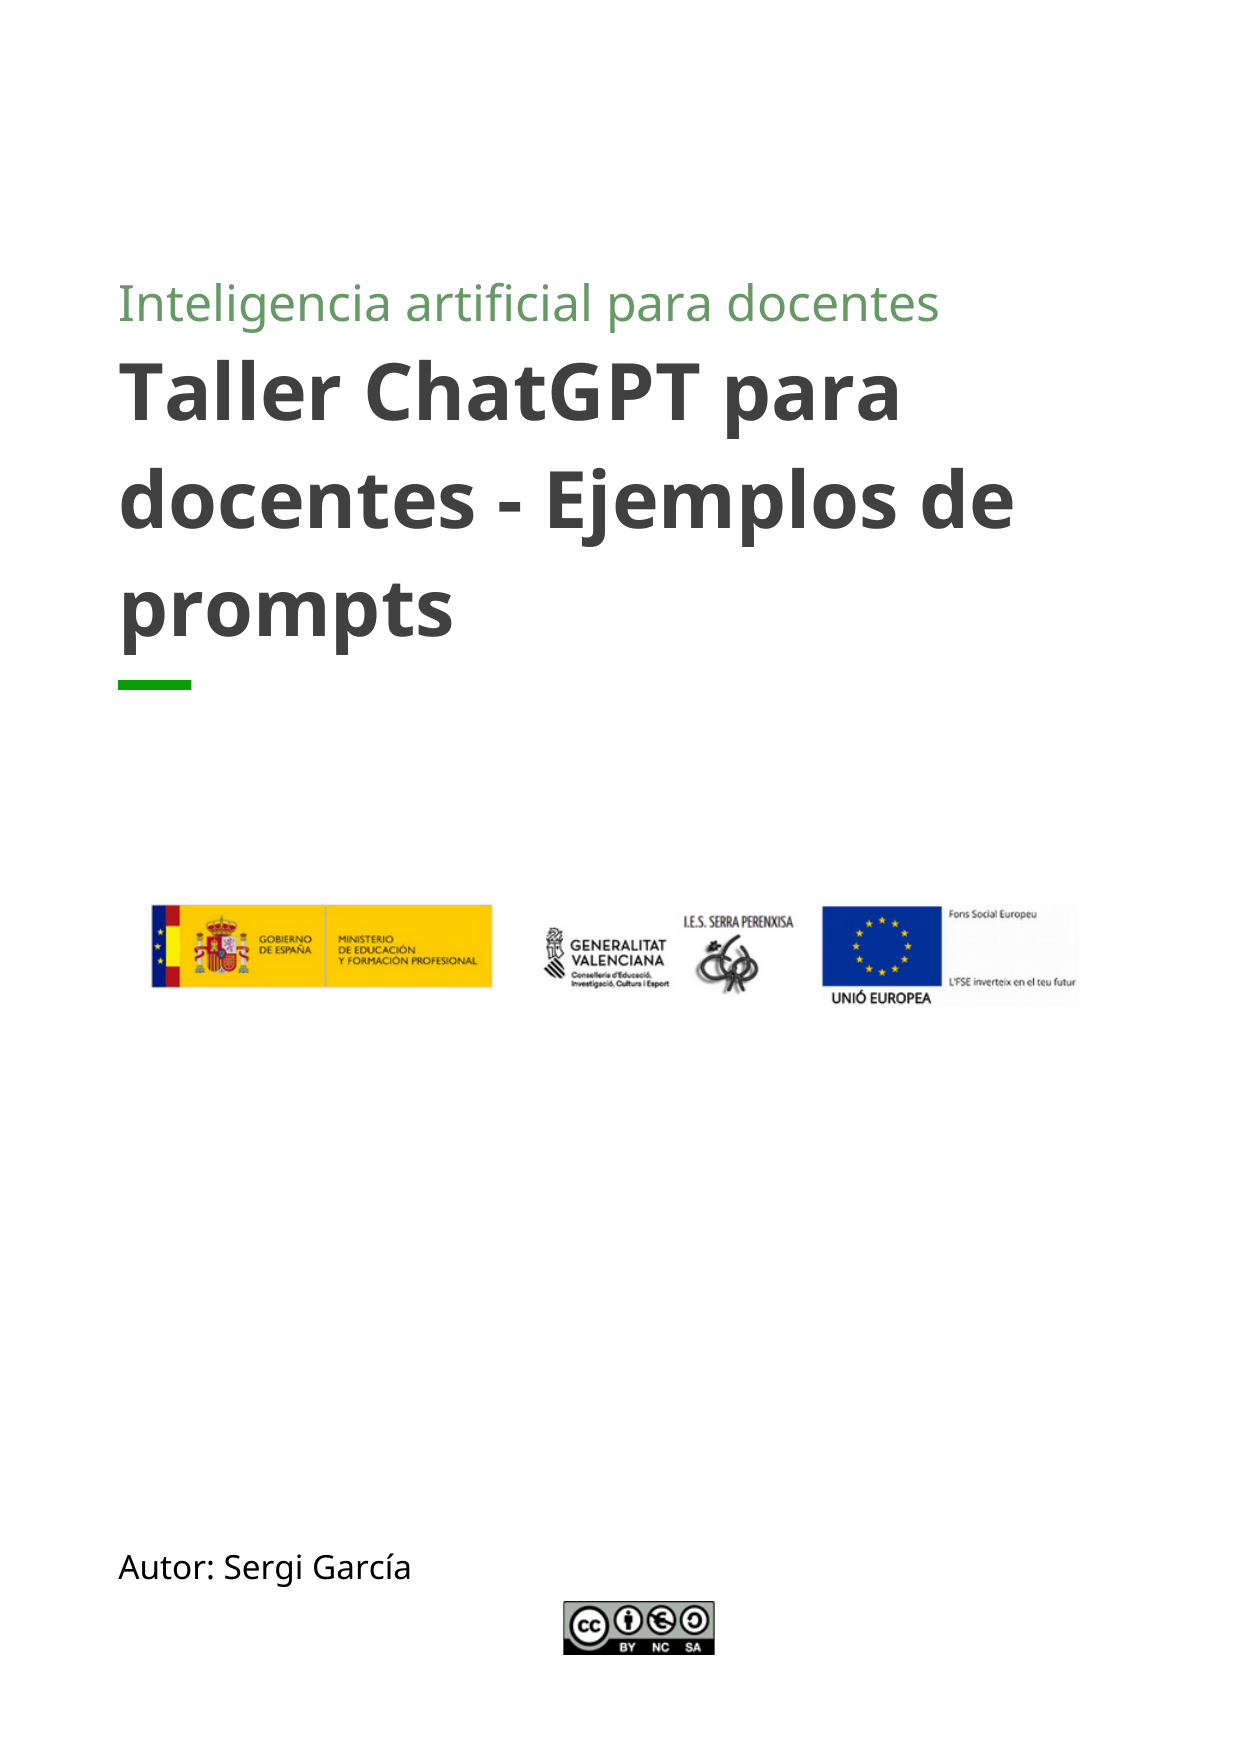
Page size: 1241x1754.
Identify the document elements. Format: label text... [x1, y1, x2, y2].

picture [563, 1601, 715, 1655]
picture [118, 885, 1123, 1005]
picture [118, 680, 192, 690]
title Inteligencia artificial para docentes Taller ChatGPT para docentes - Ejemplos de prompts [118, 268, 1122, 659]
text Autor: Sergi García [118, 1544, 1122, 1589]
